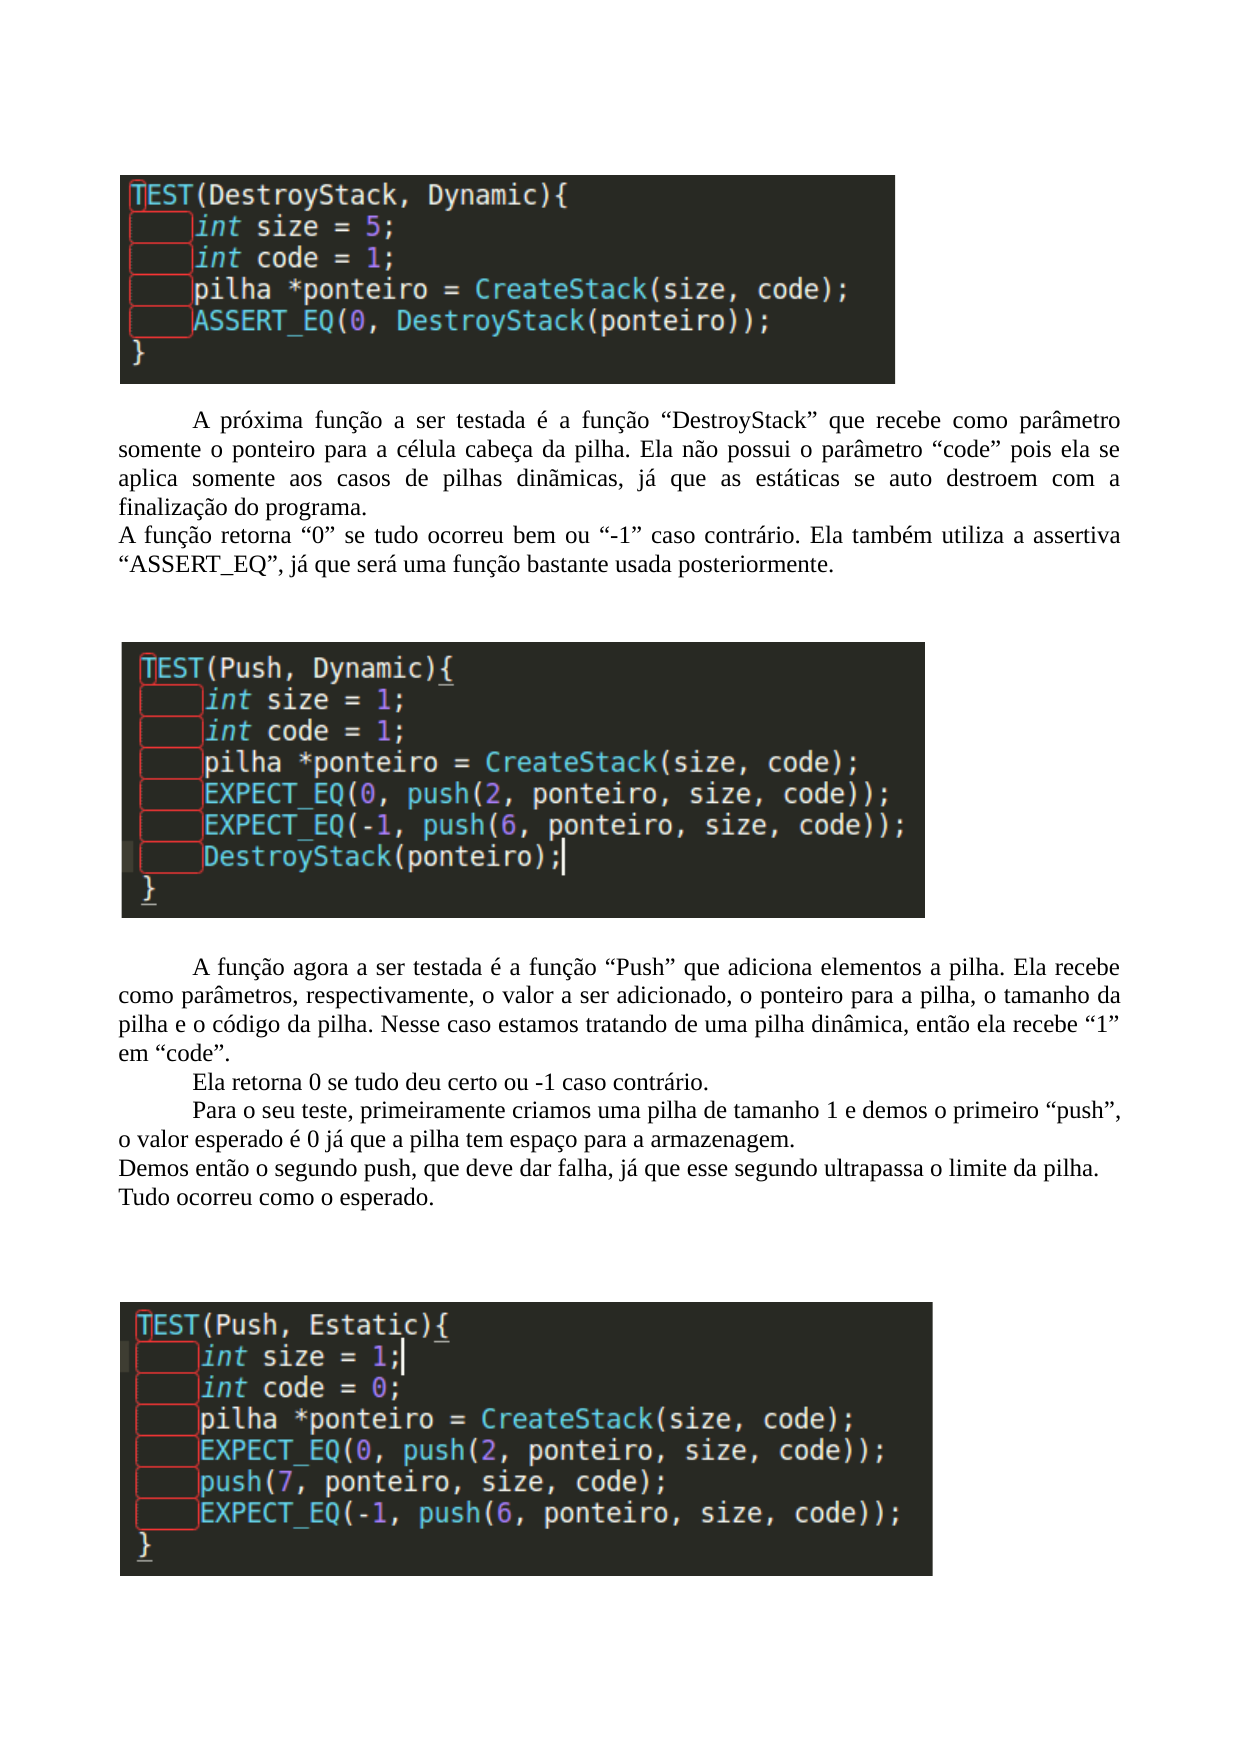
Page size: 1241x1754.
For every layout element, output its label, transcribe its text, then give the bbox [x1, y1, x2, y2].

text A próxima função a ser testada é a função “DestroyStack” que recebe como parâmetro somente o ponteiro para a célula cabeça da pilha. Ela não possui o parâmetro “code” pois ela se aplica somente aos casos de pilhas dinãmicas, já que as estáticas se auto destroem com a finalização do programa. [118, 406, 1122, 521]
picture [120, 1302, 933, 1576]
text Demos então o segundo push, que deve dar falha, já que esse segundo ultrapassa o limite da pilha. [118, 1153, 1122, 1182]
picture [121, 642, 925, 918]
text Para o seu teste, primeiramente criamos uma pilha de tamanho 1 e demos o primeiro “push”, o valor esperado é 0 já que a pilha tem espaço para a armazenagem. [118, 1096, 1122, 1153]
text Tudo ocorreu como o esperado. [118, 1182, 1122, 1211]
text A função retorna “0” se tudo ocorreu bem ou “-1” caso contrário. Ela também utiliza a assertiva “ASSERT_EQ”, já que será uma função bastante usada posteriormente. [118, 521, 1122, 578]
picture [120, 175, 895, 384]
text Ela retorna 0 se tudo deu certo ou -1 caso contrário. [118, 1067, 1122, 1096]
text A função agora a ser testada é a função “Push” que adiciona elementos a pilha. Ela recebe como parâmetros, respectivamente, o valor a ser adicionado, o ponteiro para a pilha, o tamanho da pilha e o código da pilha. Nesse caso estamos tratando de uma pilha dinâmica, então ela recebe “1” em “code”. [118, 952, 1122, 1067]
